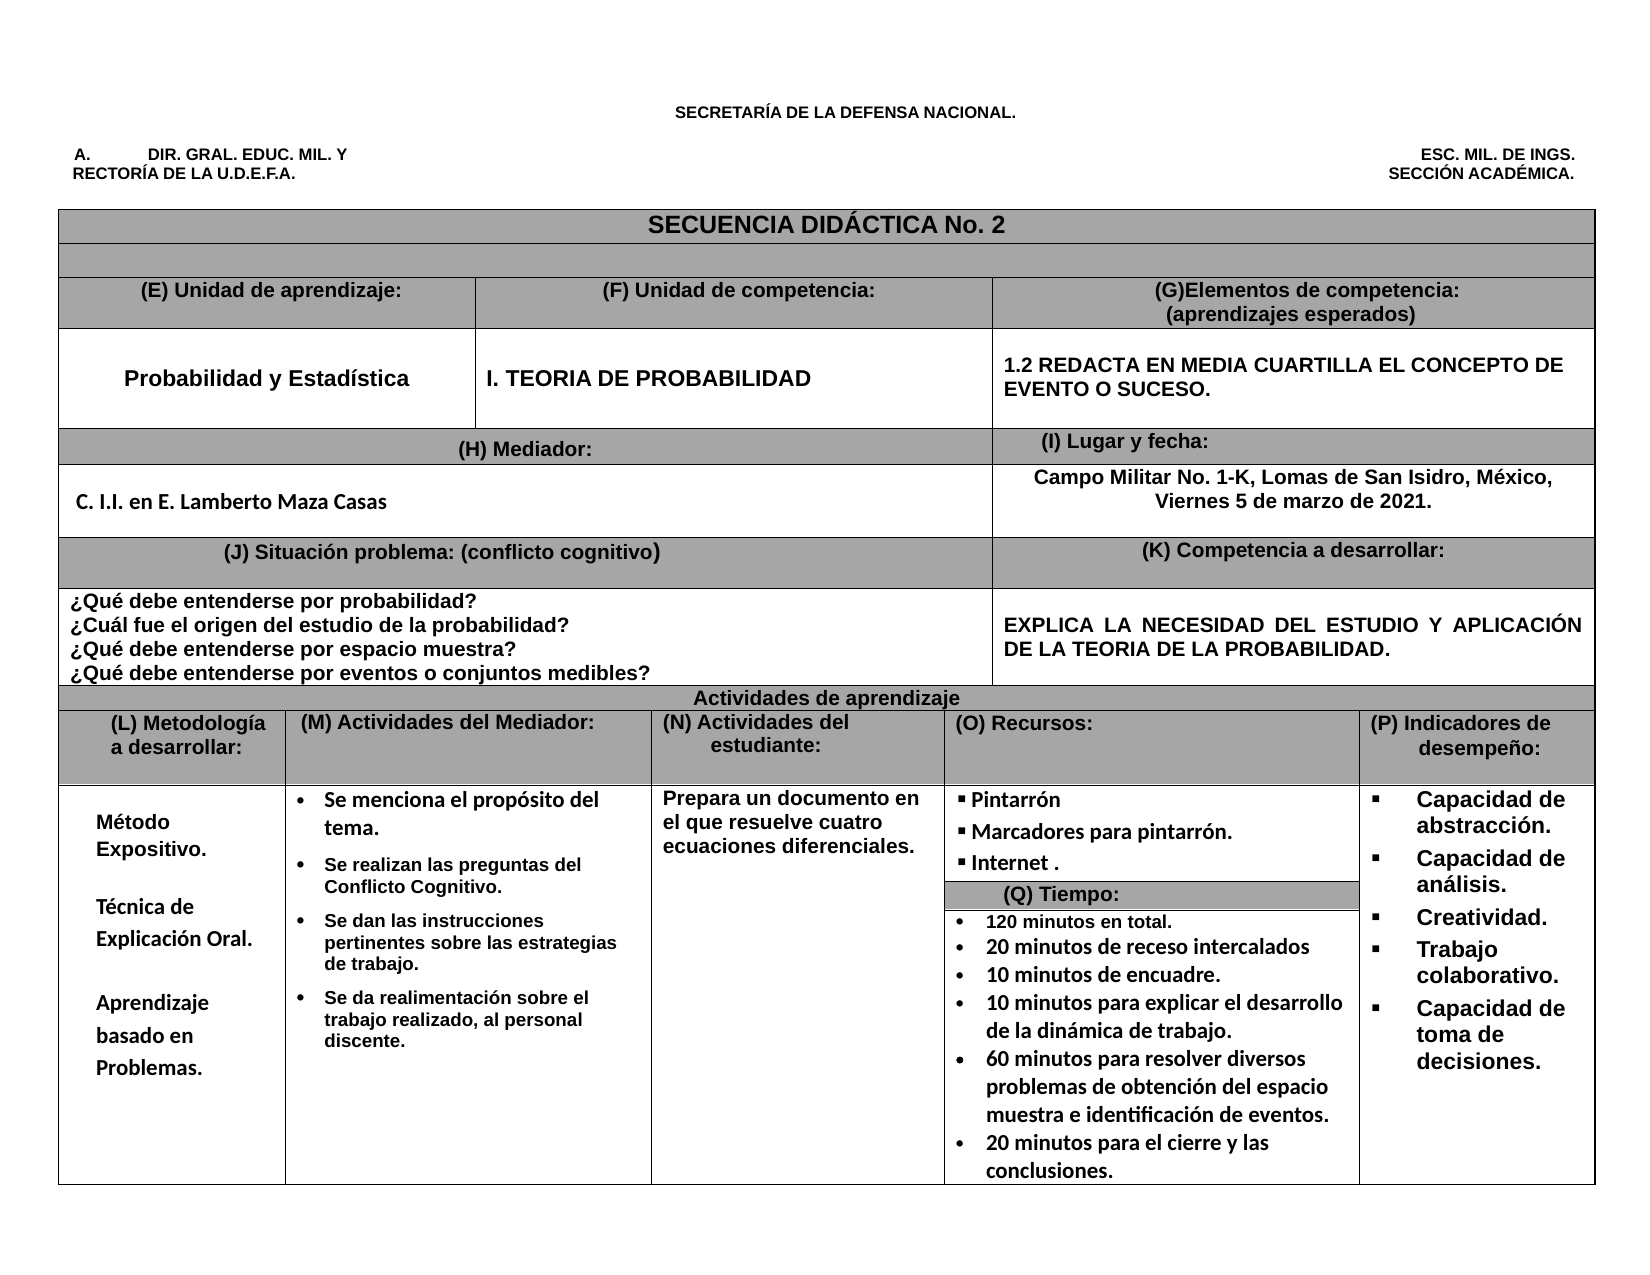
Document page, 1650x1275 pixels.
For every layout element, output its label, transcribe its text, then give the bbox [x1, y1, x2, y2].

table_cell (L) Metodología a desarrollar: [59, 711, 285, 784]
table_cell Método Expositivo. Técnica de Explicación Oral. Aprendizaje basado en Problemas. [59, 786, 285, 1184]
table_cell EXPLICA LA NECESIDAD DEL ESTUDIO Y APLICACIÓN DE LA TEORIA DE LA PROBABILIDAD. [993, 589, 1594, 685]
table_cell (I) Lugar y fecha: [993, 429, 1594, 464]
table_cell Probabilidad y Estadística [59, 329, 475, 428]
text RECTORÍA DE LA U.D.E.F.A. SECCIÓN ACADÉMICA. [72, 164, 1580, 183]
table_cell I. TEORIA DE PROBABILIDAD [476, 329, 992, 428]
table_cell [59, 244, 1594, 277]
list DIR. GRAL. EDUC. MIL. Y ESC. MIL. DE INGS. [74, 145, 1580, 164]
table_cell (K) Competencia a desarrollar: [993, 538, 1594, 588]
table_cell ¿Qué debe entenderse por probabilidad? ¿Cuál fue el origen del estudio de la probabilidad? ¿Qué debe entenderse por espacio muestra? ¿Qué debe entenderse por eventos o conjuntos medibles? [59, 589, 992, 685]
table_cell C. I.I. en E. Lamberto Maza Casas [59, 465, 992, 537]
table_cell (F) Unidad de competencia: [476, 278, 992, 328]
table_cell Se menciona el propósito del tema. Se realizan las preguntas del Conflicto Cognitivo. Se dan las instrucciones pertinentes sobre las estrategias de trabajo. Se da realimentación sobre el trabajo realizado, al personal discente. [286, 786, 651, 1184]
table_cell Campo Militar No. 1-K, Lomas de San Isidro, México, Viernes 5 de marzo de 2021. [993, 465, 1594, 537]
text SECRETARÍA DE LA DEFENSA NACIONAL. [111, 103, 1580, 122]
table_cell (P) Indicadores de desempeño: [1360, 711, 1594, 784]
table_cell (H) Mediador: [59, 429, 992, 464]
table_cell Pintarrón Marcadores para pintarrón. Internet . [945, 786, 1359, 881]
table_cell (G)Elementos de competencia: (aprendizajes esperados) [993, 278, 1594, 328]
table_cell Capacidad de abstracción. Capacidad de análisis. Creatividad. Trabajo colaborativo. Capacidad de toma de decisiones. [1360, 786, 1594, 1184]
table_cell (O) Recursos: [945, 711, 1359, 784]
table_cell 1.2 REDACTA EN MEDIA CUARTILLA EL CONCEPTO DE EVENTO O SUCESO. [993, 329, 1594, 428]
table_cell Actividades de aprendizaje [59, 686, 1594, 710]
table_cell (M) Actividades del Mediador: [286, 711, 651, 784]
table_cell (N) Actividades del estudiante: [652, 711, 944, 784]
table_header SECUENCIA DIDÁCTICA No. 2 [59, 210, 1594, 243]
table_cell (Q) Tiempo: [945, 882, 1359, 909]
table_cell 120 minutos en total. 20 minutos de receso intercalados 10 minutos de encuadre. 10 minutos para explicar el desarrollo de la dinámica de trabajo. 60 minutos para resolver diversos problemas de obtención del espacio muestra e identificación de eventos. 20 minutos para el cierre y las conclusiones. [945, 911, 1359, 1184]
table_cell Prepara un documento en el que resuelve cuatro ecuaciones diferenciales. [652, 786, 944, 1184]
table_cell (J) Situación problema: (conflicto cognitivo) [59, 538, 992, 588]
table_cell (E) Unidad de aprendizaje: [59, 278, 475, 328]
